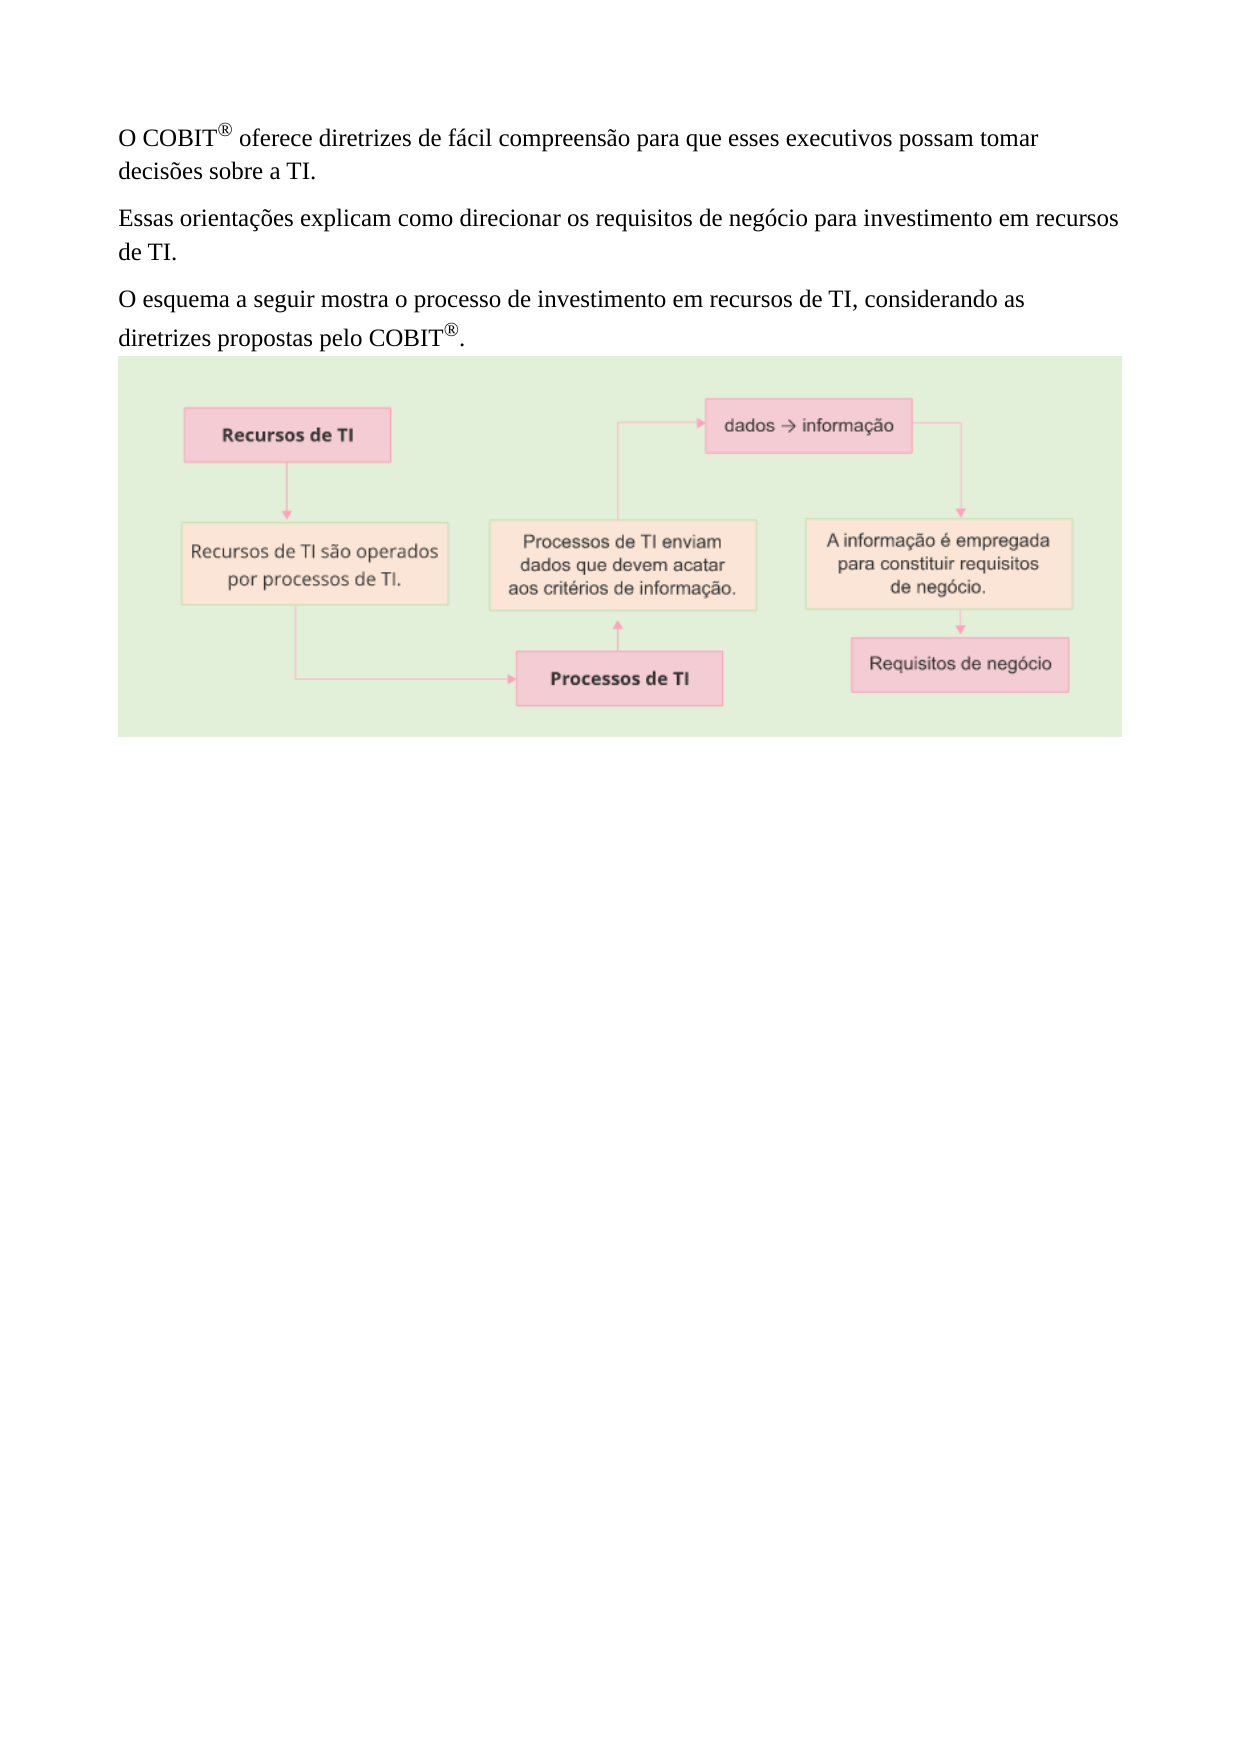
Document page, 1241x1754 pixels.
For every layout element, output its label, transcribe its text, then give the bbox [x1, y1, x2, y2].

text Essas orientações explicam como direcionar os requisitos de negócio para investimento em recursos de TI. [118, 203, 1122, 265]
text O COBIT® oferece diretrizes de fácil compreensão para que esses executivos possam tomar decisões sobre a TI. [118, 118, 1122, 185]
picture [118, 356, 1123, 737]
text O esquema a seguir mostra o processo de investimento em recursos de TI, considerando as diretrizes propostas pelo COBIT®. [118, 284, 1122, 351]
